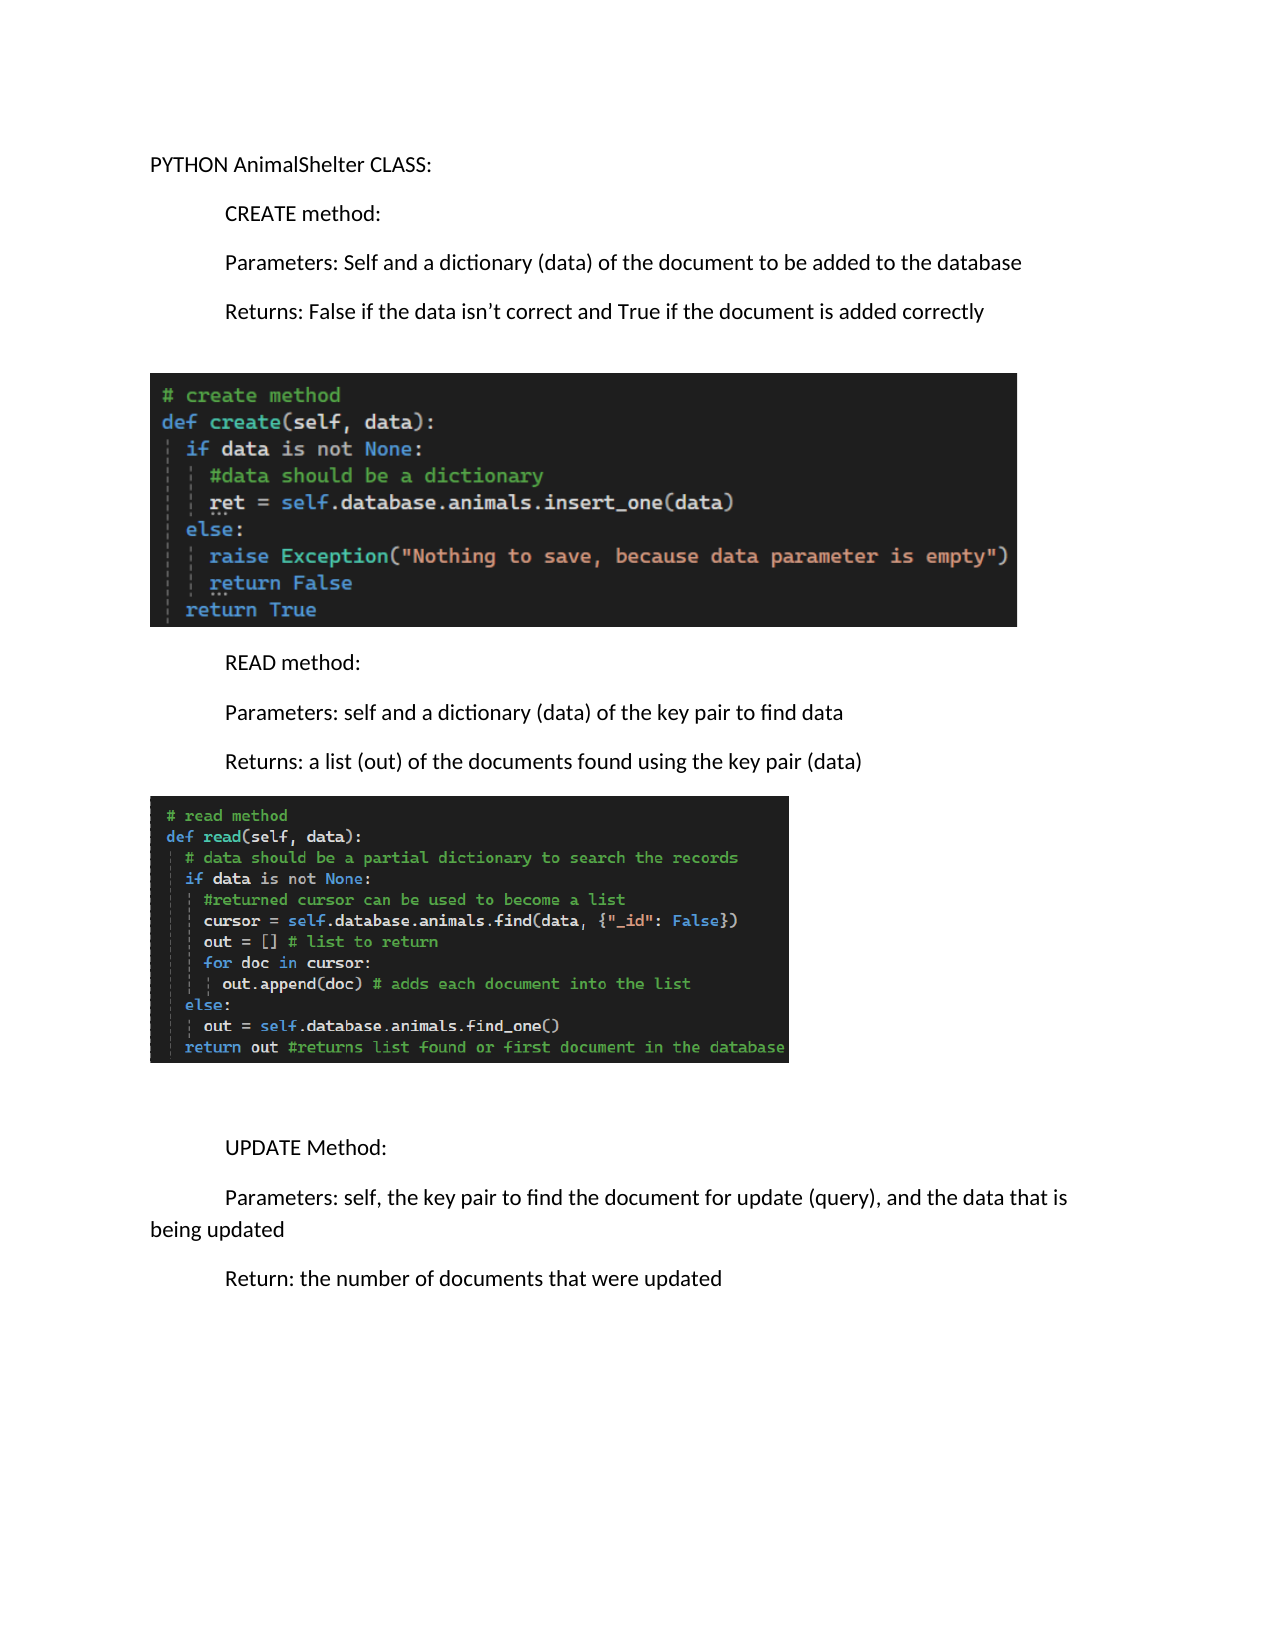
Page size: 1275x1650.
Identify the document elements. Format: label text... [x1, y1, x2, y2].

text Parameters: self, the key pair to find the document for update (query), and the data that is being updated [150, 1183, 1125, 1243]
text PYTHON AnimalShelter CLASS: [150, 150, 1125, 178]
text Returns: False if the data isn’t correct and True if the document is added correctly [150, 297, 1125, 326]
text Returns: a list (out) of the documents found using the key pair (data) [150, 747, 1125, 775]
text CREATE method: [150, 199, 1125, 227]
text Return: the number of documents that were updated [150, 1264, 1125, 1292]
text Parameters: Self and a dictionary (data) of the document to be added to the database [150, 248, 1125, 276]
text UPDATE Method: [150, 1133, 1125, 1161]
text Parameters: self and a dictionary (data) of the key pair to find data [150, 698, 1125, 726]
text READ method: [150, 648, 1125, 676]
